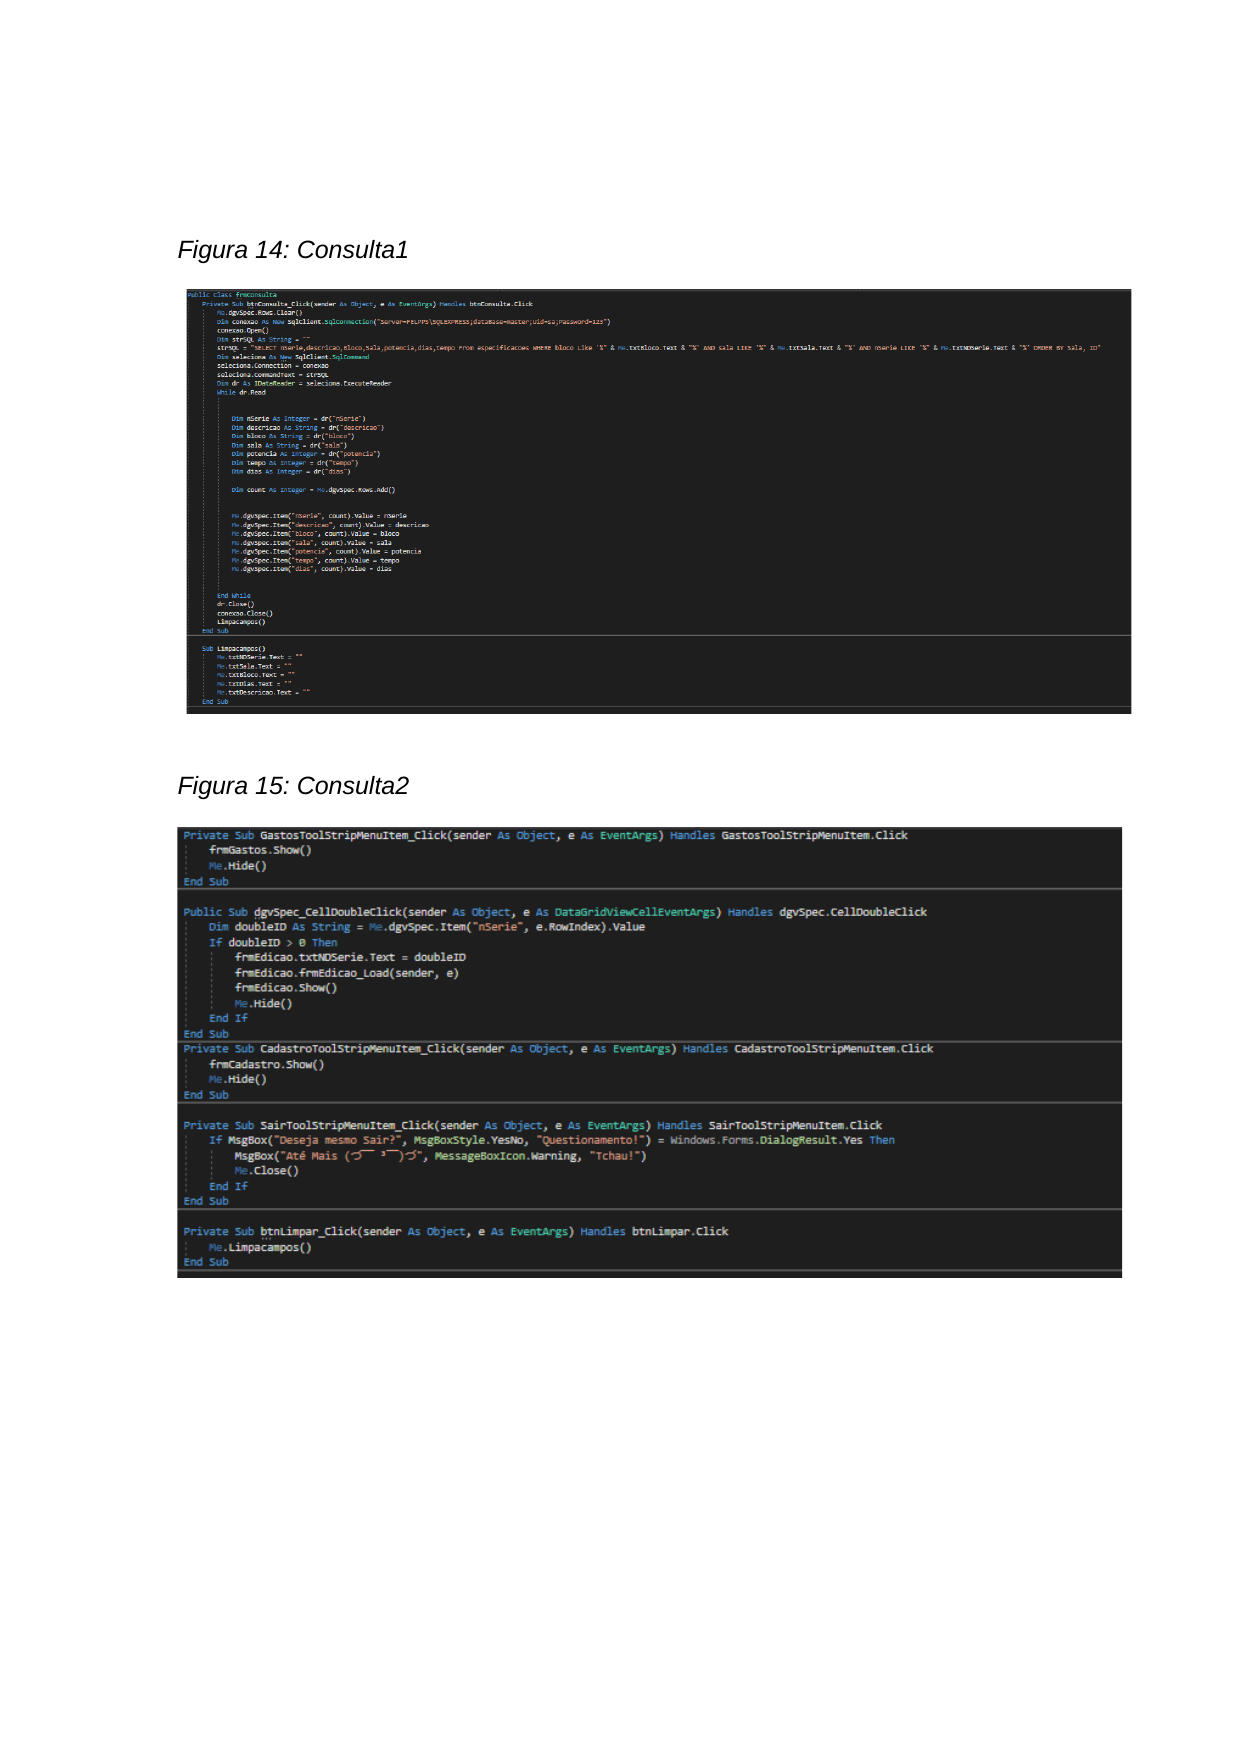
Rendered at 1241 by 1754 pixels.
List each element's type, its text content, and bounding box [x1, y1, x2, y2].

text Figura 15: Consulta2 [177, 771, 1122, 800]
picture [177, 827, 1123, 1278]
picture [186, 289, 1132, 714]
text Figura 14: Consulta1 [177, 235, 1122, 264]
